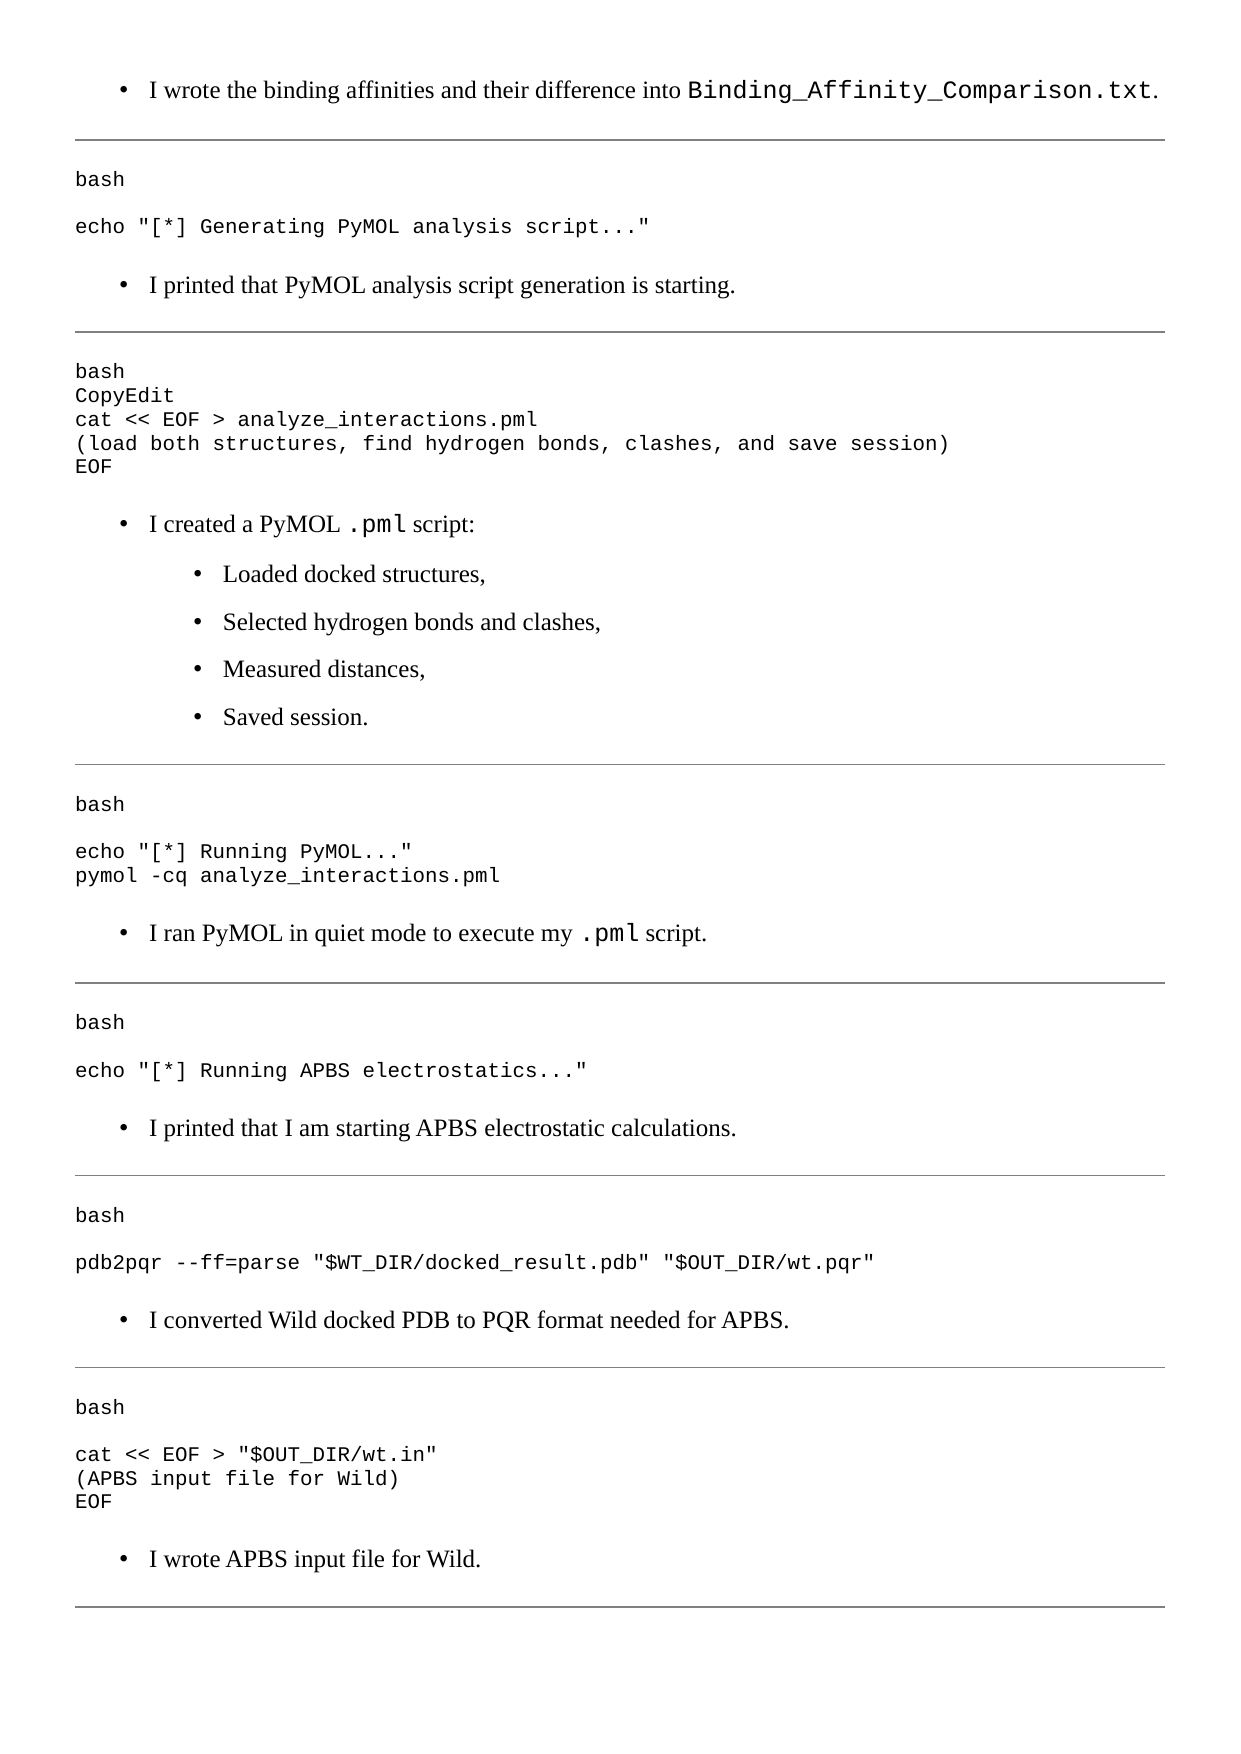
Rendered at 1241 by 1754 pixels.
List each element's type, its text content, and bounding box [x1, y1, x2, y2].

text bash [75, 1012, 1165, 1036]
list Saved session. [193, 702, 1165, 731]
list I printed that I am starting APBS electrostatic calculations. [119, 1113, 1165, 1141]
list I ran PyMOL in quiet mode to execute my .pml script. [119, 918, 1165, 949]
list Measured distances, [193, 654, 1165, 683]
text cat << EOF > analyze_interactions.pml [75, 409, 1165, 432]
text CopyEdit [75, 385, 1165, 409]
text bash [75, 169, 1165, 193]
text echo "[*] Running PyMOL..." [75, 841, 1165, 865]
list I wrote APBS input file for Wild. [119, 1544, 1165, 1573]
text (load both structures, find hydrogen bonds, clashes, and save session) [75, 432, 1165, 456]
text bash [75, 794, 1165, 818]
text EOF [75, 1491, 1165, 1515]
text bash [75, 1397, 1165, 1421]
text (APBS input file for Wild) [75, 1468, 1165, 1491]
list Selected hydrogen bonds and clashes, [193, 607, 1165, 636]
list Loaded docked structures, [193, 559, 1165, 588]
text pymol -cq analyze_interactions.pml [75, 865, 1165, 888]
text echo "[*] Running APBS electrostatics..." [75, 1059, 1165, 1083]
text pdb2pqr --ff=parse "$WT_DIR/docked_result.pdb" "$OUT_DIR/wt.pqr" [75, 1252, 1165, 1276]
list I created a PyMOL .pml script: [119, 509, 1165, 540]
list I wrote the binding affinities and their difference into Binding_Affinity_Comparison.txt. [119, 75, 1165, 106]
list I printed that PyMOL analysis script generation is starting. [119, 270, 1165, 298]
text cat << EOF > "$OUT_DIR/wt.in" [75, 1444, 1165, 1468]
text EOF [75, 456, 1165, 480]
text bash [75, 1204, 1165, 1228]
text bash [75, 362, 1165, 385]
text echo "[*] Generating PyMOL analysis script..." [75, 217, 1165, 240]
list I converted Wild docked PDB to PQR format needed for APBS. [119, 1305, 1165, 1334]
